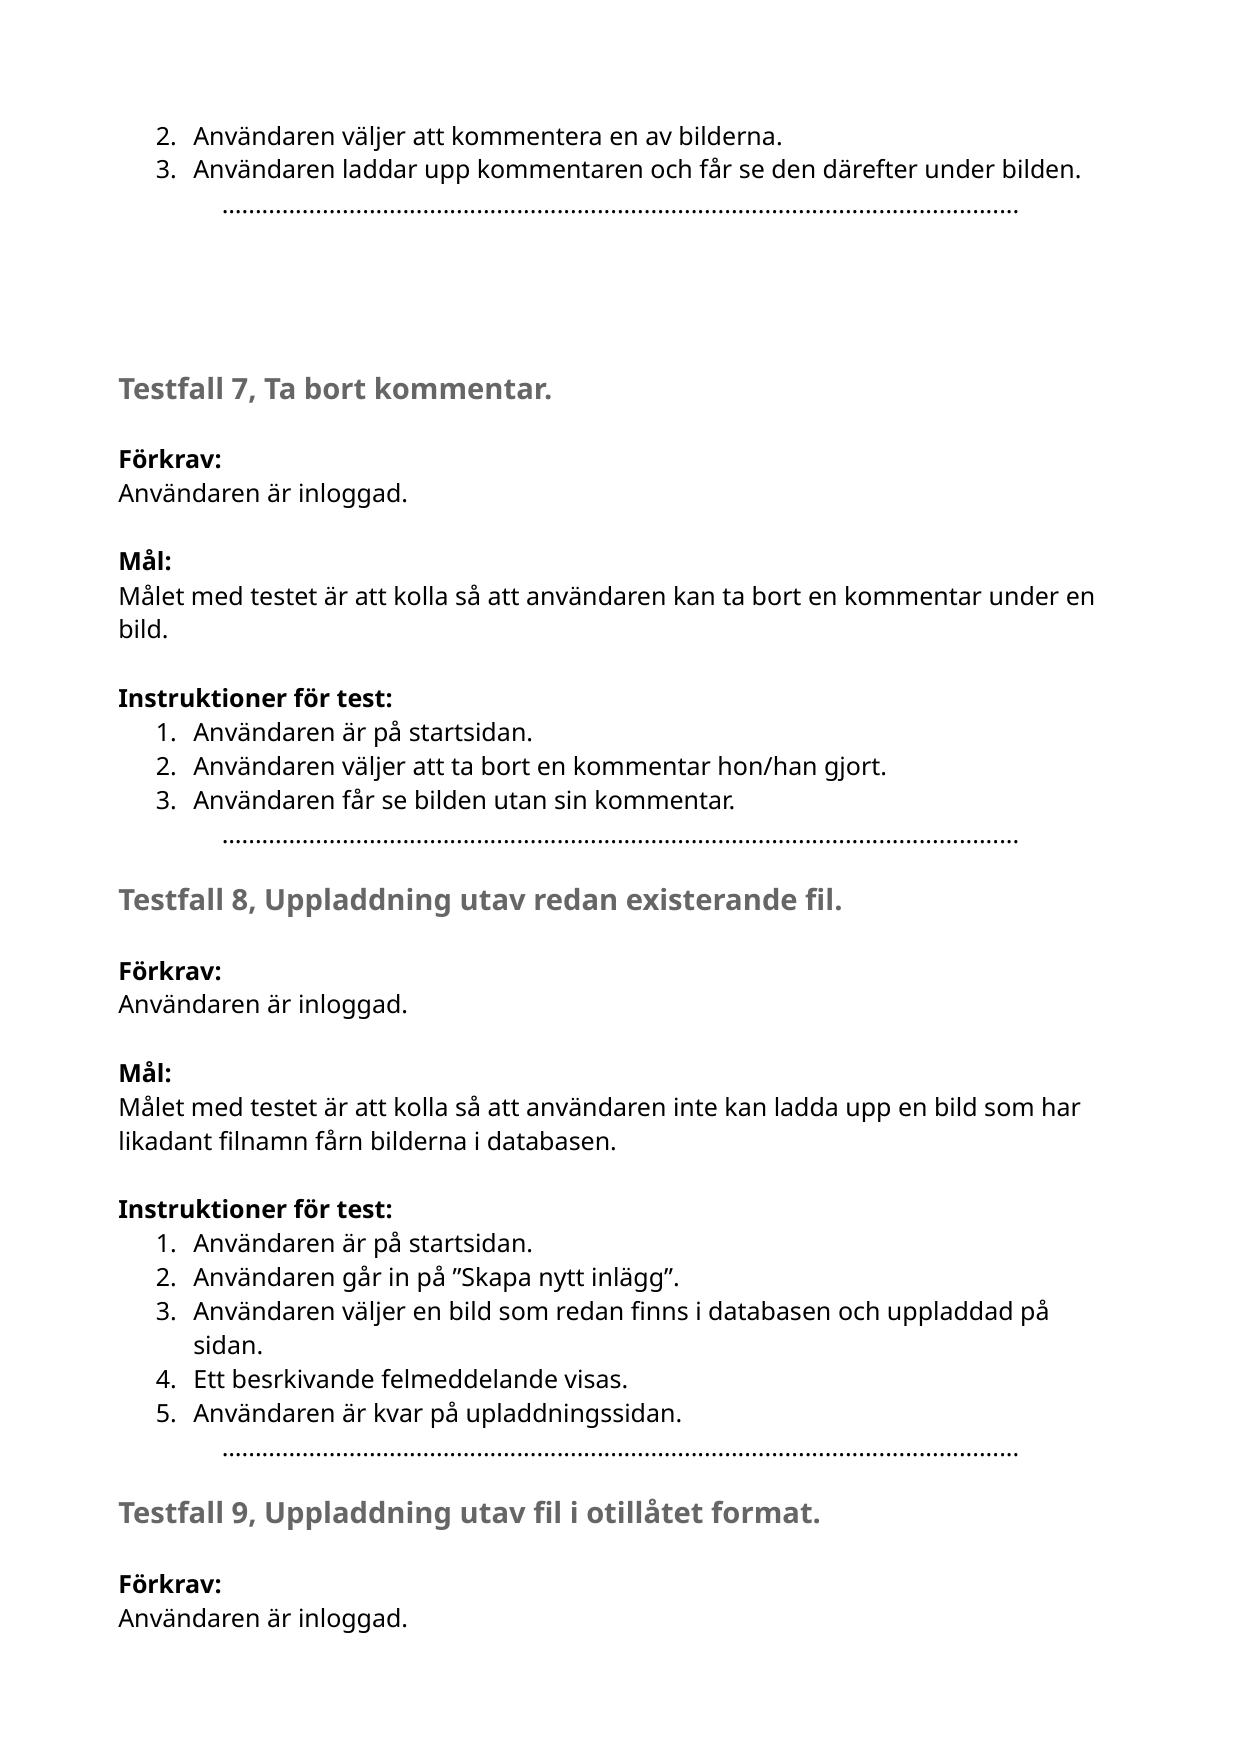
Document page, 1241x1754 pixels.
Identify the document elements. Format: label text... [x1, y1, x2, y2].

text Testfall 8, Uppladdning utav redan existerande fil. [118, 879, 1122, 919]
text Mål: [118, 544, 1122, 578]
text Målet med testet är att kolla så att användaren kan ta bort en kommentar under en bild. [118, 578, 1122, 646]
text ….................................................................................................................... [118, 817, 1122, 851]
list Användaren laddar upp kommentaren och får se den därefter under bilden. [156, 152, 1122, 186]
list Användaren väljer en bild som redan finns i databasen och uppladdad på sidan. [156, 1294, 1122, 1362]
text Förkrav: [118, 442, 1122, 476]
text Instruktioner för test: [118, 1192, 1122, 1226]
text Målet med testet är att kolla så att användaren inte kan ladda upp en bild som har likadant filnamn fårn bilderna i databasen. [118, 1089, 1122, 1157]
list Användaren går in på ”Skapa nytt inlägg”. [156, 1260, 1122, 1294]
list Användaren väljer att kommentera en av bilderna. [156, 118, 1122, 152]
text Förkrav: [118, 1567, 1122, 1601]
text Instruktioner för test: [118, 680, 1122, 714]
text Mål: [118, 1055, 1122, 1089]
text Användaren är inloggad. [118, 987, 1122, 1021]
text Testfall 9, Uppladdning utav fil i otillåtet format. [118, 1493, 1122, 1532]
text ….................................................................................................................... [118, 1430, 1122, 1464]
list Ett besrkivande felmeddelande visas. [156, 1362, 1122, 1396]
text Användaren är inloggad. [118, 476, 1122, 510]
list Användaren är på startsidan. [156, 1226, 1122, 1260]
text Användaren är inloggad. [118, 1601, 1122, 1635]
text Testfall 7, Ta bort kommentar. [118, 368, 1122, 408]
text ….................................................................................................................... [118, 186, 1122, 220]
list Användaren får se bilden utan sin kommentar. [156, 782, 1122, 817]
text Förkrav: [118, 953, 1122, 987]
list Användaren väljer att ta bort en kommentar hon/han gjort. [156, 748, 1122, 782]
list Användaren är kvar på upladdningssidan. [156, 1396, 1122, 1430]
list Användaren är på startsidan. [156, 714, 1122, 748]
